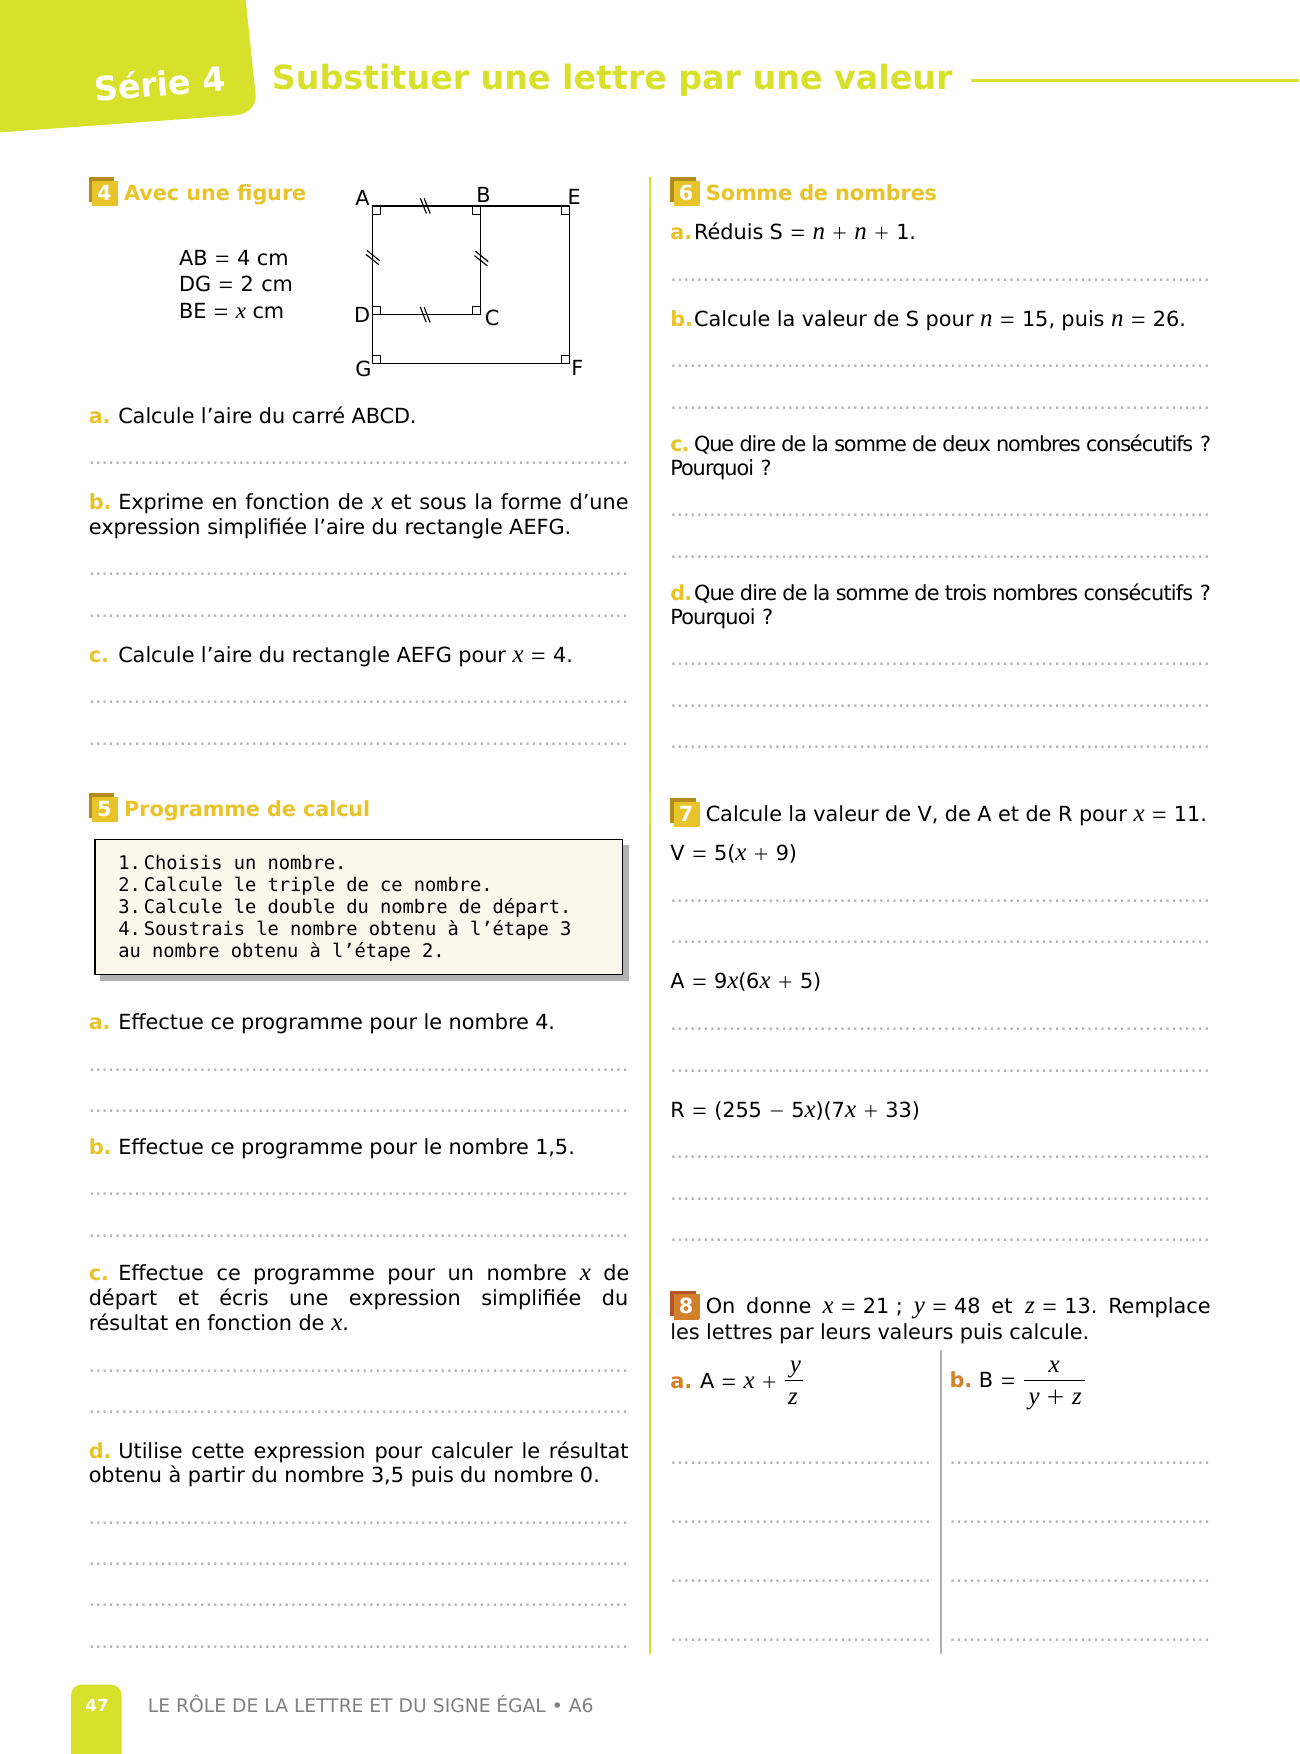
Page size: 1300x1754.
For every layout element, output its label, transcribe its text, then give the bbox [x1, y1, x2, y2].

list Soustrais le nombre obtenu à l’étape 3 au nombre obtenu à l’étape 2. [96, 905, 622, 974]
list Effectue ce programme pour le nombre 4. [88, 1010, 629, 1034]
list Que dire de la somme de trois nombres consécutifs ? Pourquoi ? [670, 581, 1211, 629]
list Calcule le double du nombre de départ. [96, 883, 622, 905]
subtitle Calcule la valeur de V, de A et de R pour x = 11. [696, 798, 1211, 827]
list Utilise cette expression pour calculer le résultat obtenu à partir du nombre 3,5 puis du nombre 0. [88, 1439, 629, 1488]
list B = [949, 1350, 1211, 1411]
list Que dire de la somme de deux nombres consécutifs ? Pourquoi ? [670, 432, 1211, 480]
list A = X  [670, 1350, 932, 1411]
subtitle Programme de calcul [114, 793, 629, 821]
list A = 9x(6x  5) [670, 967, 1211, 994]
list Calcule l’aire du carré ABCD. [88, 404, 629, 428]
subtitle Avec une figure [114, 177, 629, 205]
list Effectue ce programme pour le nombre 1,5. [88, 1135, 629, 1159]
list Calcule le triple de ce nombre. [96, 861, 622, 883]
list Choisis un nombre. [96, 840, 622, 861]
list Calcule la valeur de S pour n = 15, puis n = 26. [670, 304, 1211, 331]
list V = 5(x  9) [670, 838, 1211, 866]
subtitle Somme de nombres [696, 177, 1211, 205]
list Réduis S = n  n  1. [670, 217, 1211, 245]
list Exprime en fonction de x et sous la forme d’une expression simplifiée l’aire du rectangle AEFG. [88, 487, 629, 539]
list Calcule l’aire du rectangle AEFG pour x = 4. [88, 640, 629, 667]
text R = (255 − 5x)(7x  33) [670, 1095, 1211, 1122]
list Effectue ce programme pour un nombre x de départ et écris une expression simplifiée du résultat en fonction de x. [88, 1260, 629, 1336]
subtitle On donne x = 21 ; y = 48 et z = 13. Remplace les lettres par leurs valeurs puis calcule. [670, 1291, 1211, 1344]
